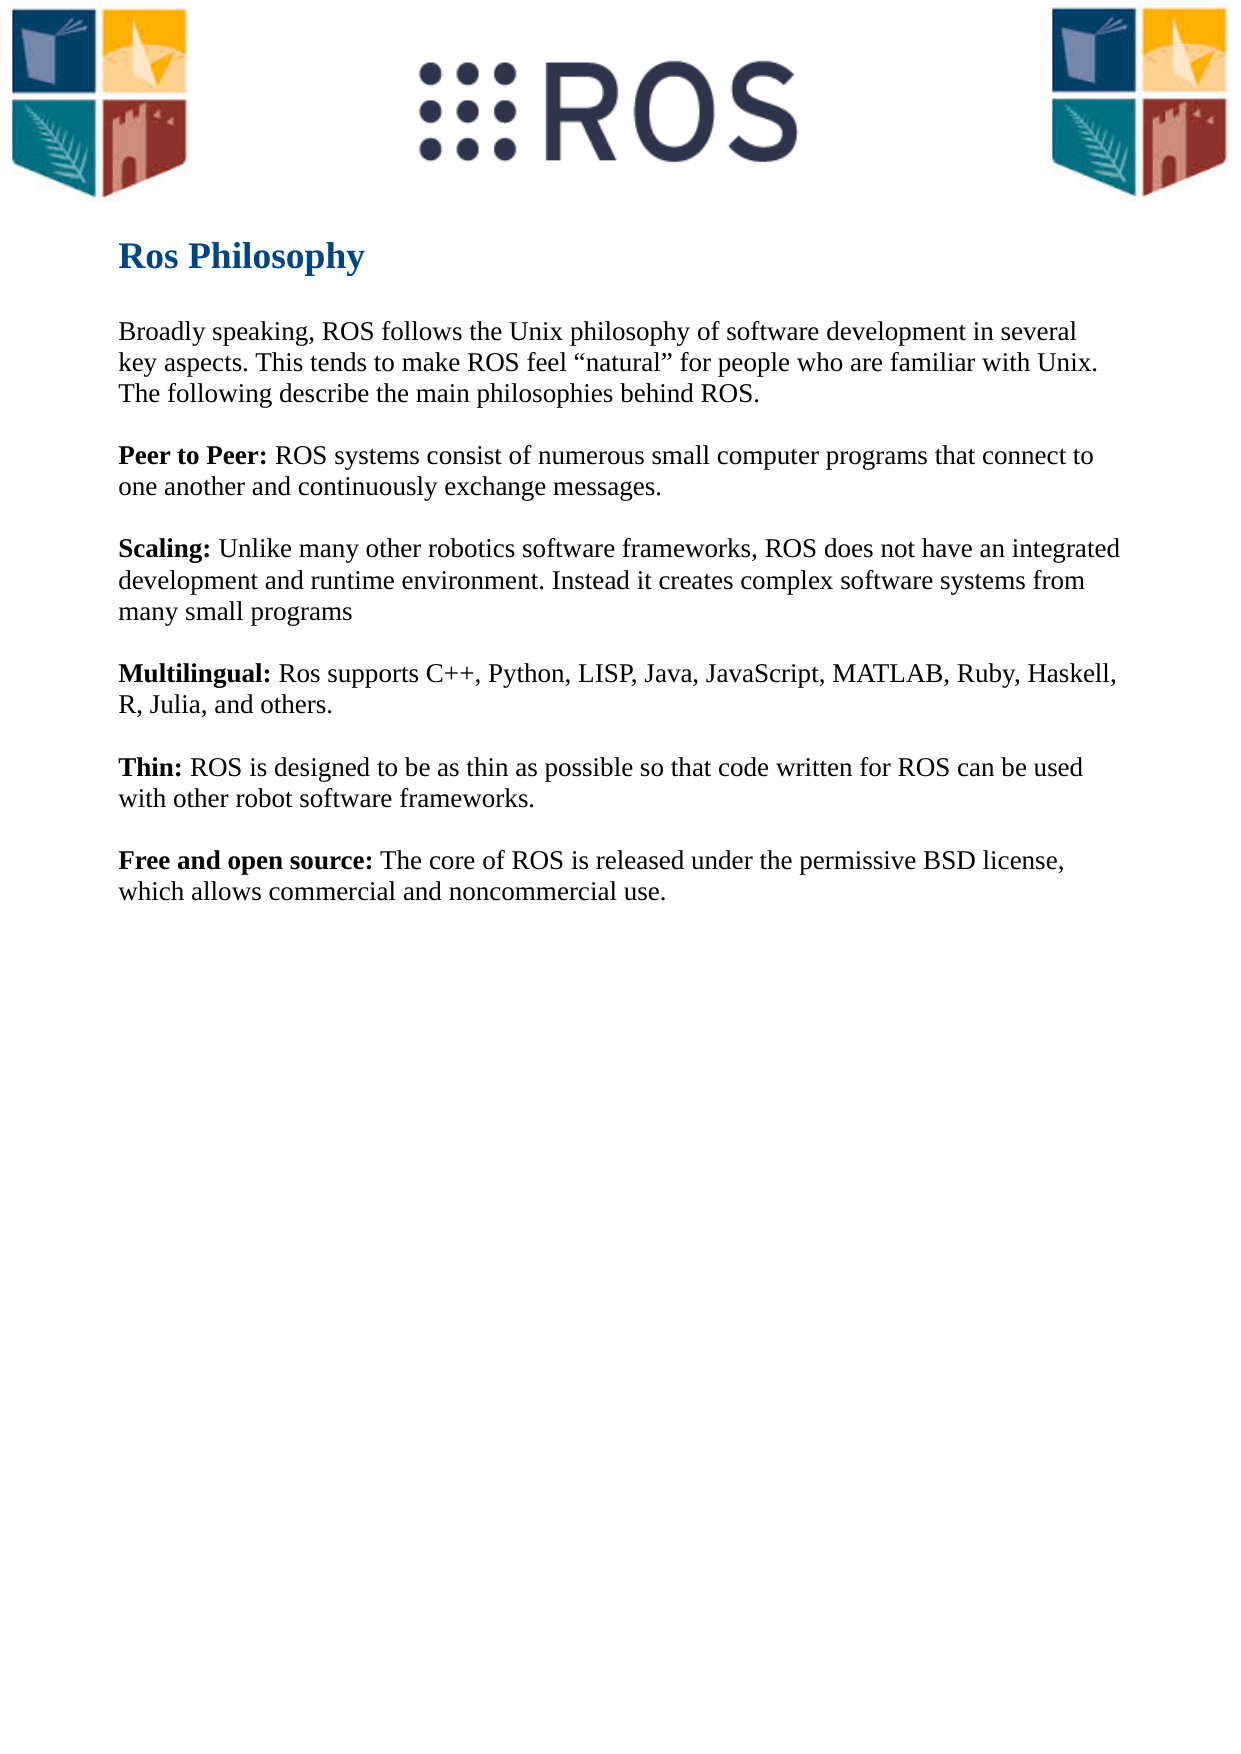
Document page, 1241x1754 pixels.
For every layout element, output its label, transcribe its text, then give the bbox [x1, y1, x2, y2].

picture [1040, 0, 1241, 201]
text Thin: ROS is designed to be as thin as possible so that code written for ROS can be used with other robot software frameworks. [118, 751, 1122, 813]
picture [413, 55, 811, 170]
text Broadly speaking, ROS follows the Unix philosophy of software development in several key aspects. This tends to make ROS feel “natural” for people who are familiar with Unix. The following describe the main philosophies behind ROS. [118, 314, 1122, 408]
picture [0, 1, 200, 202]
text Scaling: Unlike many other robotics software frameworks, ROS does not have an integrated development and runtime environment. Instead it creates complex software systems from many small programs [118, 533, 1122, 626]
text Ros Philosophy [118, 233, 1122, 276]
text Multilingual: Ros supports C++, Python, LISP, Java, JavaScript, MATLAB, Ruby, Haskell, R, Julia, and others. [118, 657, 1122, 719]
text Peer to Peer: ROS systems consist of numerous small computer programs that connect to one another and continuously exchange messages. [118, 439, 1122, 501]
text Free and open source: The core of ROS is released under the permissive BSD license, which allows commercial and noncommercial use. [118, 844, 1122, 906]
